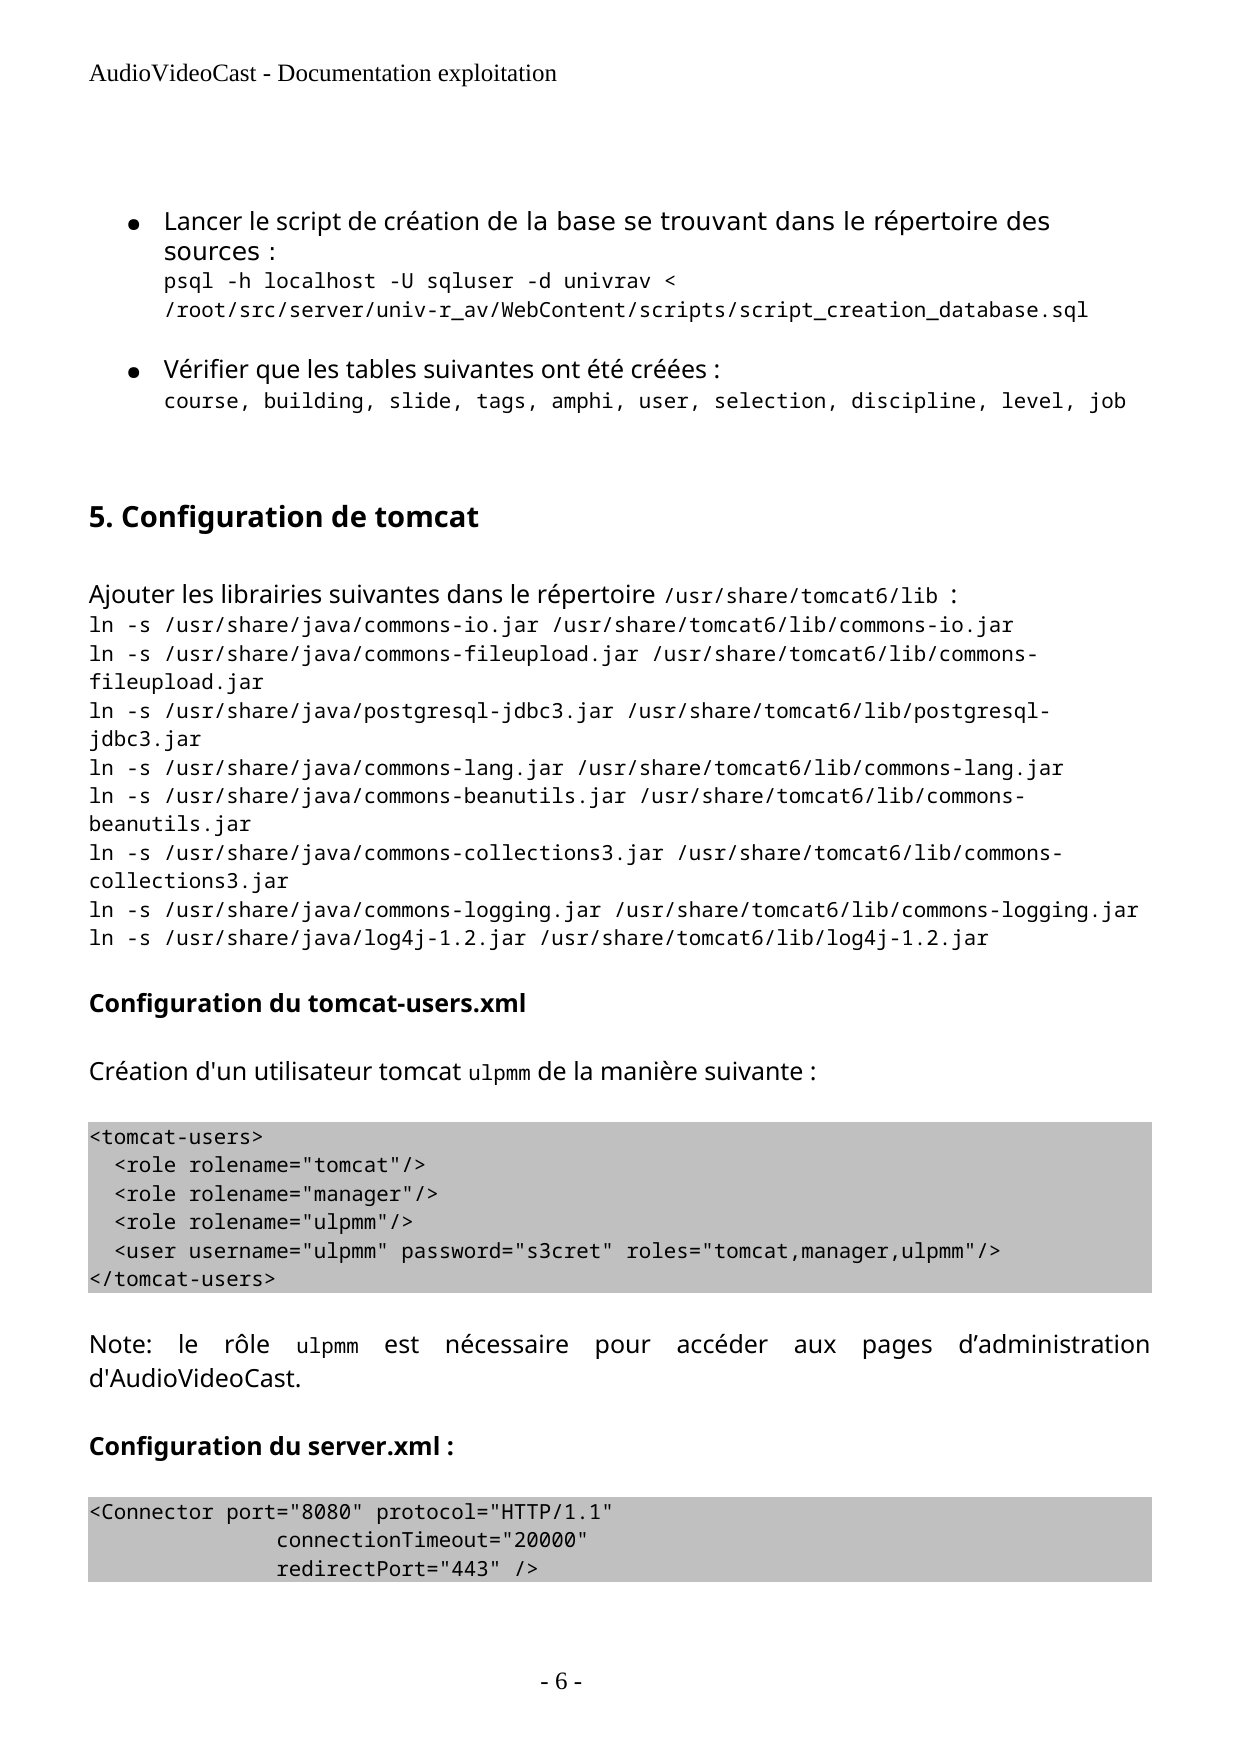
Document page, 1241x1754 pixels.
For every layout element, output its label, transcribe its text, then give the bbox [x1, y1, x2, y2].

text Configuration du tomcat-users.xml [88, 986, 1152, 1020]
text <tomcat-users> [88, 1122, 1152, 1150]
text </tomcat-users> [88, 1264, 1152, 1293]
text <role rolename="ulpmm"/> [88, 1207, 1152, 1236]
text <user username="ulpmm" password="s3cret" roles="tomcat,manager,ulpmm"/> [88, 1236, 1152, 1264]
list course, building, slide, tags, amphi, user, selection, discipline, level, job [126, 386, 1152, 414]
text ln -s /usr/share/java/commons-collections3.jar /usr/share/tomcat6/lib/commons-collections3.jar [88, 838, 1152, 895]
list psql -h localhost -U sqluser -d univrav < /root/src/server/univ-r_av/WebContent/scripts/script_creation_database.sql [126, 267, 1152, 323]
text Ajouter les librairies suivantes dans le répertoire /usr/share/tomcat6/lib : [88, 576, 1152, 610]
text ln -s /usr/share/java/commons-fileupload.jar /usr/share/tomcat6/lib/commons-fileupload.jar [88, 639, 1152, 696]
text ln -s /usr/share/java/commons-lang.jar /usr/share/tomcat6/lib/commons-lang.jar [88, 753, 1152, 781]
text ln -s /usr/share/java/commons-beanutils.jar /usr/share/tomcat6/lib/commons-beanutils.jar [88, 781, 1152, 838]
text Création d'un utilisateur tomcat ulpmm de la manière suivante : [88, 1054, 1152, 1088]
text ln -s /usr/share/java/commons-io.jar /usr/share/tomcat6/lib/commons-io.jar [88, 610, 1152, 639]
list Vérifier que les tables suivantes ont été créées : [126, 352, 1152, 386]
text Note: le rôle ulpmm est nécessaire pour accéder aux pages d’administration d'AudioVideoCast. [88, 1327, 1152, 1395]
subtitle 5. Configuration de tomcat [88, 496, 1152, 536]
text <role rolename="manager"/> [88, 1179, 1152, 1207]
text ln -s /usr/share/java/postgresql-jdbc3.jar /usr/share/tomcat6/lib/postgresql-jdbc3.jar [88, 696, 1152, 753]
text ln -s /usr/share/java/commons-logging.jar /usr/share/tomcat6/lib/commons-logging.jar [88, 895, 1152, 923]
text Configuration du server.xml : [88, 1429, 1152, 1463]
text <Connector port="8080" protocol="HTTP/1.1" connectionTimeout="20000" redirectPort="443" /> [88, 1497, 1152, 1582]
text ln -s /usr/share/java/log4j-1.2.jar /usr/share/tomcat6/lib/log4j-1.2.jar [88, 923, 1152, 952]
text <role rolename="tomcat"/> [88, 1150, 1152, 1179]
list Lancer le script de création de la base se trouvant dans le répertoire des sources : [126, 203, 1152, 267]
